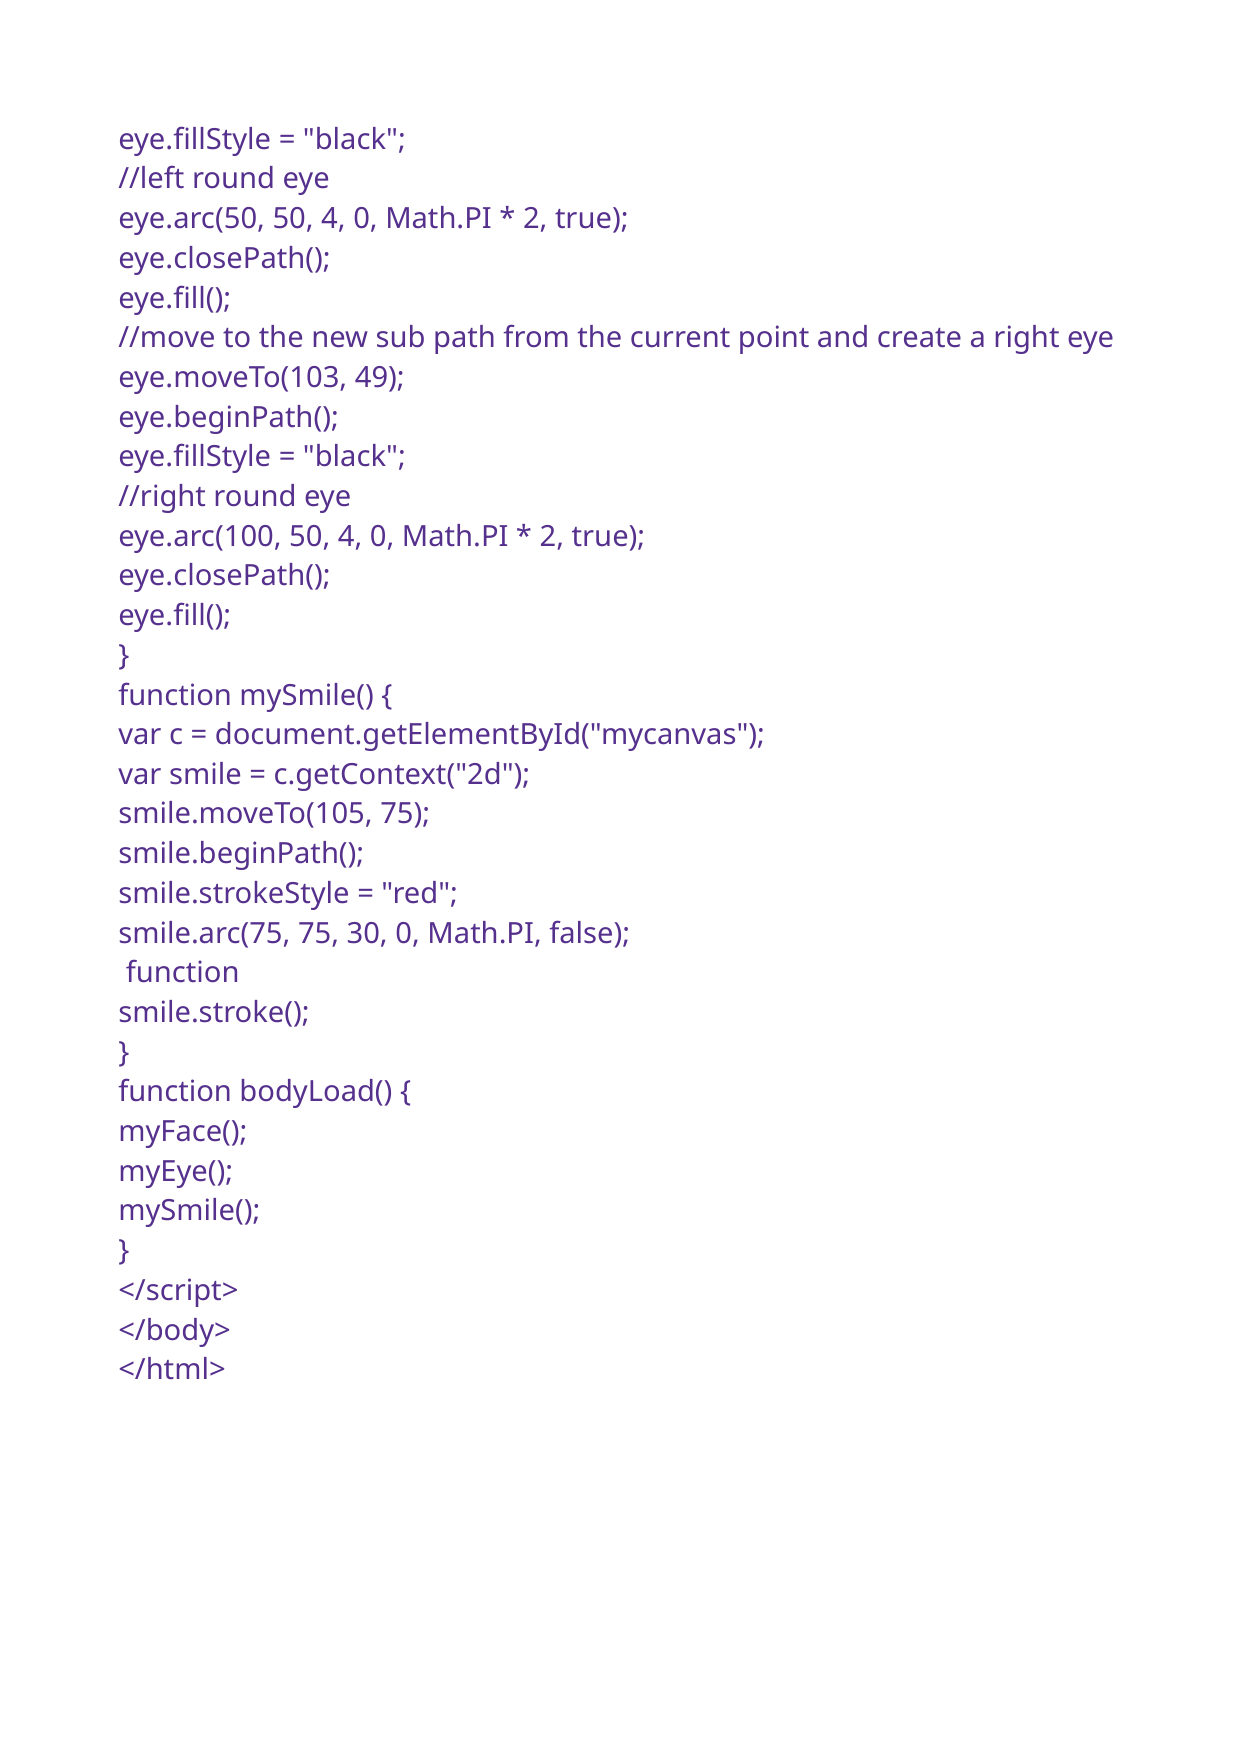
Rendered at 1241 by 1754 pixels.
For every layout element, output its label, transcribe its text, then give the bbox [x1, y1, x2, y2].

text myFace(); [118, 1110, 1122, 1150]
text </html> [118, 1348, 1122, 1388]
text function bodyLoad() { [118, 1071, 1122, 1110]
text smile.moveTo(105, 75); [118, 793, 1122, 832]
text </body> [118, 1309, 1122, 1348]
text function mySmile() { [118, 674, 1122, 713]
text smile.arc(75, 75, 30, 0, Math.PI, false); [118, 912, 1122, 952]
text eye.fill(); [118, 594, 1122, 634]
text eye.closePath(); [118, 237, 1122, 277]
text smile.stroke(); [118, 991, 1122, 1031]
text smile.beginPath(); [118, 832, 1122, 872]
text } [118, 1031, 1122, 1071]
text var c = document.getElementById("mycanvas"); [118, 713, 1122, 753]
text smile.strokeStyle = "red"; [118, 872, 1122, 912]
text eye.fillStyle = "black"; [118, 118, 1122, 158]
text eye.fillStyle = "black"; [118, 436, 1122, 475]
text //left round eye [118, 158, 1122, 197]
text myEye(); [118, 1150, 1122, 1190]
text eye.fill(); [118, 277, 1122, 317]
text } [118, 634, 1122, 674]
text var smile = c.getContext("2d"); [118, 753, 1122, 793]
text } [118, 1229, 1122, 1269]
text </script> [118, 1269, 1122, 1309]
text eye.closePath(); [118, 555, 1122, 594]
text eye.beginPath(); [118, 396, 1122, 436]
text //move to the new sub path from the current point and create a right eye [118, 317, 1122, 356]
text eye.arc(100, 50, 4, 0, Math.PI * 2, true); [118, 515, 1122, 555]
text function [118, 952, 1122, 991]
text eye.moveTo(103, 49); [118, 356, 1122, 396]
text mySmile(); [118, 1190, 1122, 1229]
text //right round eye [118, 475, 1122, 515]
text eye.arc(50, 50, 4, 0, Math.PI * 2, true); [118, 197, 1122, 237]
